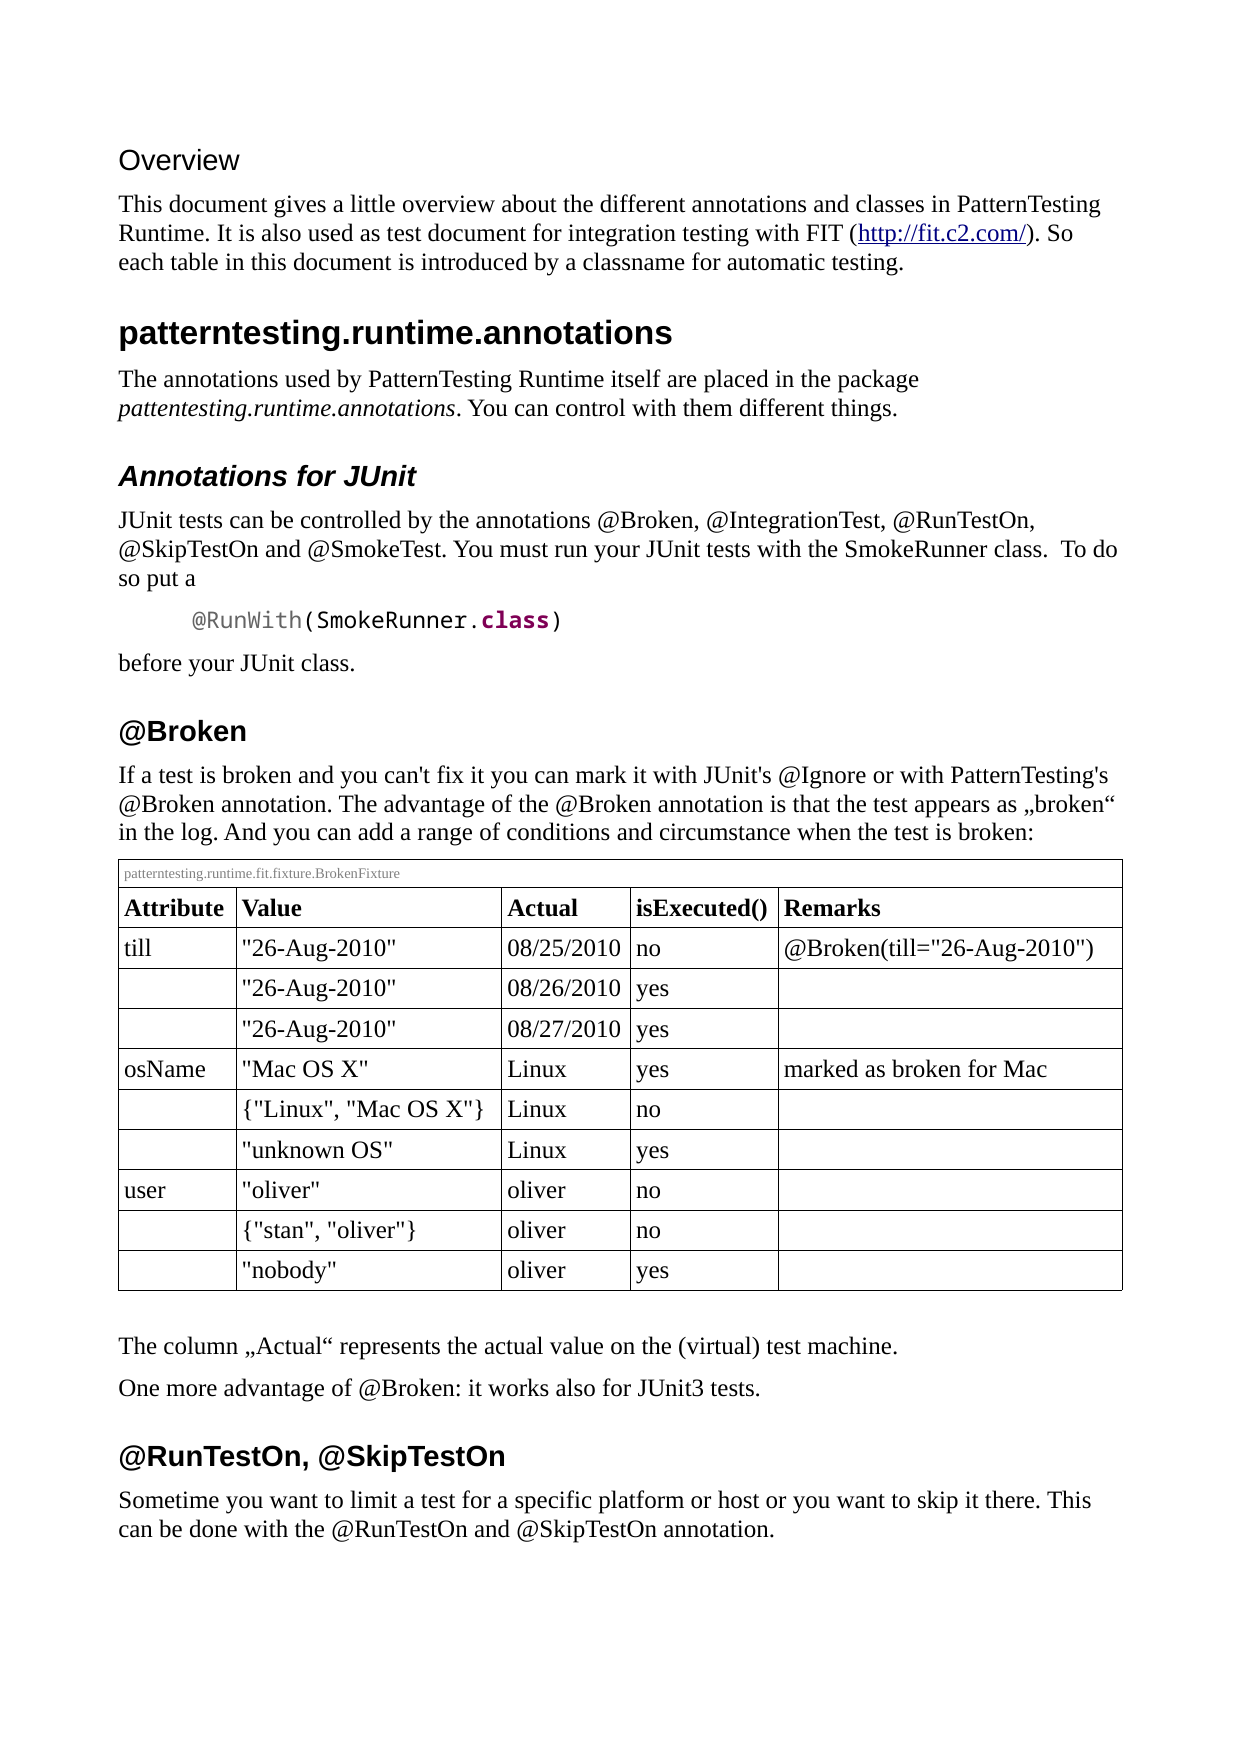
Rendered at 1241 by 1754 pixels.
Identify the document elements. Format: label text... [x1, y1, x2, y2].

table_header patterntesting.runtime.fit.fixture.BrokenFixture [119, 860, 1122, 887]
table_cell oliver [502, 1211, 630, 1250]
subtitle Annotations for JUnit [118, 459, 1122, 493]
table_cell {"Linux", "Mac OS X"} [237, 1090, 501, 1129]
table_cell @Broken(till="26-Aug-2010") [779, 928, 1122, 968]
text The annotations used by PatternTesting Runtime itself are placed in the package pattentesting.runtime.annotations. You can control with them different things. [118, 364, 1122, 422]
table_cell [119, 1009, 236, 1048]
table_cell Remarks [779, 888, 1122, 927]
table_cell "unknown OS" [237, 1130, 501, 1169]
table_cell yes [631, 1130, 778, 1169]
table_cell isExecuted() [631, 888, 778, 927]
table_cell [779, 1009, 1122, 1048]
table_cell yes [631, 1251, 778, 1290]
subtitle @Broken [118, 714, 1122, 747]
table_cell Value [237, 888, 501, 927]
table_cell no [631, 1211, 778, 1250]
text One more advantage of @Broken: it works also for JUnit3 tests. [118, 1373, 1122, 1401]
table_cell yes [631, 969, 778, 1008]
table_cell [119, 1130, 236, 1169]
table_cell marked as broken for Mac [779, 1049, 1122, 1088]
table_cell "nobody" [237, 1251, 501, 1290]
table_cell no [631, 1090, 778, 1129]
table_cell [119, 1211, 236, 1250]
text JUnit tests can be controlled by the annotations @Broken, @IntegrationTest, @RunTestOn, @SkipTestOn and @SmokeTest. You must run your JUnit tests with the SmokeRunner class. To do so put a [118, 505, 1122, 591]
text The column „Actual“ represents the actual value on the (virtual) test machine. [118, 1331, 1122, 1360]
table_cell Linux [502, 1090, 630, 1129]
table_cell osName [119, 1049, 236, 1088]
text Sometime you want to limit a test for a specific platform or host or you want to skip it there. This can be done with the @RunTestOn and @SkipTestOn annotation. [118, 1485, 1122, 1542]
table_cell yes [631, 1049, 778, 1088]
table_cell "oliver" [237, 1170, 501, 1209]
text This document gives a little overview about the different annotations and classes in PatternTesting Runtime. It is also used as test document for integration testing with FIT (http://fit.c2.com/). So each table in this document is introduced by a classname for automatic testing. [118, 189, 1122, 275]
table_cell {"stan", "oliver"} [237, 1211, 501, 1250]
table_cell 26.08.2010 [502, 969, 630, 1008]
table_cell Linux [502, 1049, 630, 1088]
table_cell yes [631, 1009, 778, 1048]
table_cell [119, 1251, 236, 1290]
text If a test is broken and you can't fix it you can mark it with JUnit's @Ignore or with PatternTesting's @Broken annotation. The advantage of the @Broken annotation is that the test appears as „broken“ in the log. And you can add a range of conditions and circumstance when the test is broken: [118, 760, 1122, 846]
subtitle @RunTestOn, @SkipTestOn [118, 1439, 1122, 1472]
table_cell oliver [502, 1251, 630, 1290]
table_cell [119, 1090, 236, 1129]
table_cell [779, 969, 1122, 1008]
table_cell Linux [502, 1130, 630, 1169]
text before your JUnit class. [118, 648, 1122, 676]
table_cell 27.08.2010 [502, 1009, 630, 1048]
table_cell Attribute [119, 888, 236, 927]
table_cell [779, 1170, 1122, 1209]
text @RunWith(SmokeRunner.class) [118, 604, 1122, 635]
table_cell Actual [502, 888, 630, 927]
table_cell [779, 1130, 1122, 1169]
table_cell [119, 969, 236, 1008]
table_cell user [119, 1170, 236, 1209]
table_cell 25.08.2010 [502, 928, 630, 968]
table_cell no [631, 928, 778, 968]
table_cell oliver [502, 1170, 630, 1209]
table_cell [779, 1211, 1122, 1250]
table_cell "Mac OS X" [237, 1049, 501, 1088]
table_cell no [631, 1170, 778, 1209]
table_cell [779, 1251, 1122, 1290]
table_cell till [119, 928, 236, 968]
table_cell [779, 1090, 1122, 1129]
subtitle Overview [118, 143, 1122, 177]
table_cell "26-Aug-2010" [237, 969, 501, 1008]
subtitle patterntesting.runtime.annotations [118, 313, 1122, 352]
table_cell "26-Aug-2010" [237, 1009, 501, 1048]
table_cell "26-Aug-2010" [237, 928, 501, 968]
